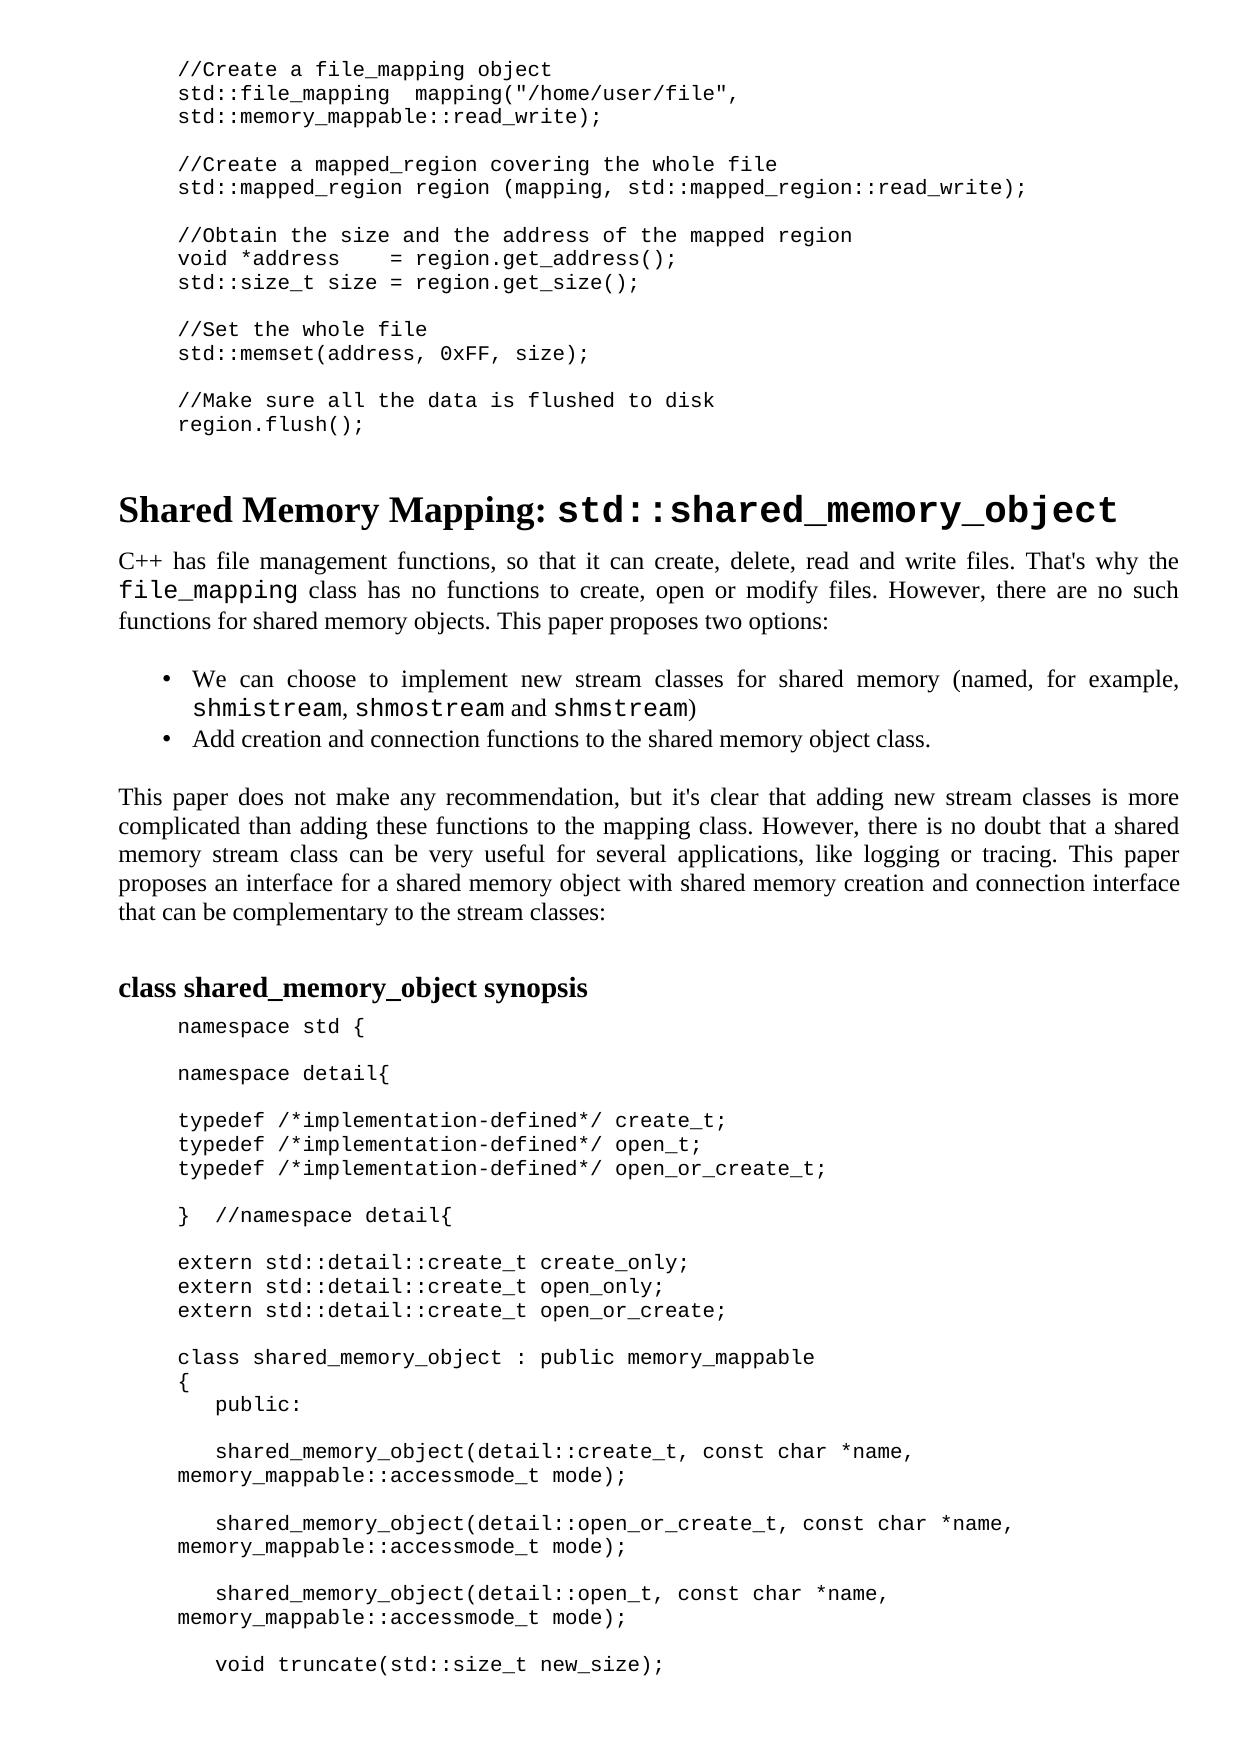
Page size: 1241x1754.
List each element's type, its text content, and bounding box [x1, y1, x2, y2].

text std::file_mapping mapping("/home/user/file", std::memory_mappable::read_write); [177, 83, 1122, 130]
text //Set the whole file [177, 319, 1122, 343]
subtitle Shared Memory Mapping: std::shared_memory_object [118, 488, 1181, 534]
text namespace std { [177, 1016, 1122, 1039]
text std::mapped_region region (mapping, std::mapped_region::read_write); [177, 177, 1122, 201]
list Add creation and connection functions to the shared memory object class. [162, 724, 1181, 753]
list We can choose to implement new stream classes for shared memory (named, for example, shmistream, shmostream and shmstream) [162, 664, 1181, 724]
text region.flush(); [177, 414, 1122, 437]
text extern std::detail::create_t open_or_create; [177, 1300, 1122, 1323]
text std::size_t size = region.get_size(); [177, 272, 1122, 296]
text { [177, 1371, 1122, 1394]
text extern std::detail::create_t open_only; [177, 1276, 1122, 1300]
text void *address = region.get_address(); [177, 248, 1122, 272]
text typedef /*implementation-defined*/ open_or_create_t; [177, 1158, 1122, 1181]
text } //namespace detail{ [177, 1205, 1122, 1229]
text This paper does not make any recommendation, but it's clear that adding new stream classes is more complicated than adding these functions to the mapping class. However, there is no doubt that a shared memory stream class can be very useful for several applications, like logging or tracing. This paper proposes an interface for a shared memory object with shared memory creation and connection interface that can be complementary to the stream classes: [118, 782, 1181, 926]
text //Create a file_mapping object [177, 59, 1122, 83]
text typedef /*implementation-defined*/ create_t; [177, 1111, 1122, 1134]
text shared_memory_object(detail::open_t, const char *name, memory_mappable::accessmode_t mode); [177, 1583, 1122, 1631]
subtitle class shared_memory_object synopsis [118, 970, 1181, 1003]
text shared_memory_object(detail::create_t, const char *name, memory_mappable::accessmode_t mode); [177, 1442, 1122, 1489]
text //Obtain the size and the address of the mapped region [177, 224, 1122, 248]
text typedef /*implementation-defined*/ open_t; [177, 1134, 1122, 1158]
text //Make sure all the data is flushed to disk [177, 390, 1122, 414]
text extern std::detail::create_t create_only; [177, 1252, 1122, 1276]
text public: [177, 1394, 1122, 1418]
text C++ has file management functions, so that it can create, delete, read and write files. That's why the file_mapping class has no functions to create, open or modify files. However, there are no such functions for shared memory objects. This paper proposes two options: [118, 546, 1181, 635]
text void truncate(std::size_t new_size); [177, 1654, 1122, 1678]
text //Create a mapped_region covering the whole file [177, 154, 1122, 177]
text namespace detail{ [177, 1063, 1122, 1087]
text std::memset(address, 0xFF, size); [177, 343, 1122, 366]
text class shared_memory_object : public memory_mappable [177, 1347, 1122, 1371]
text shared_memory_object(detail::open_or_create_t, const char *name, memory_mappable::accessmode_t mode); [177, 1512, 1122, 1560]
